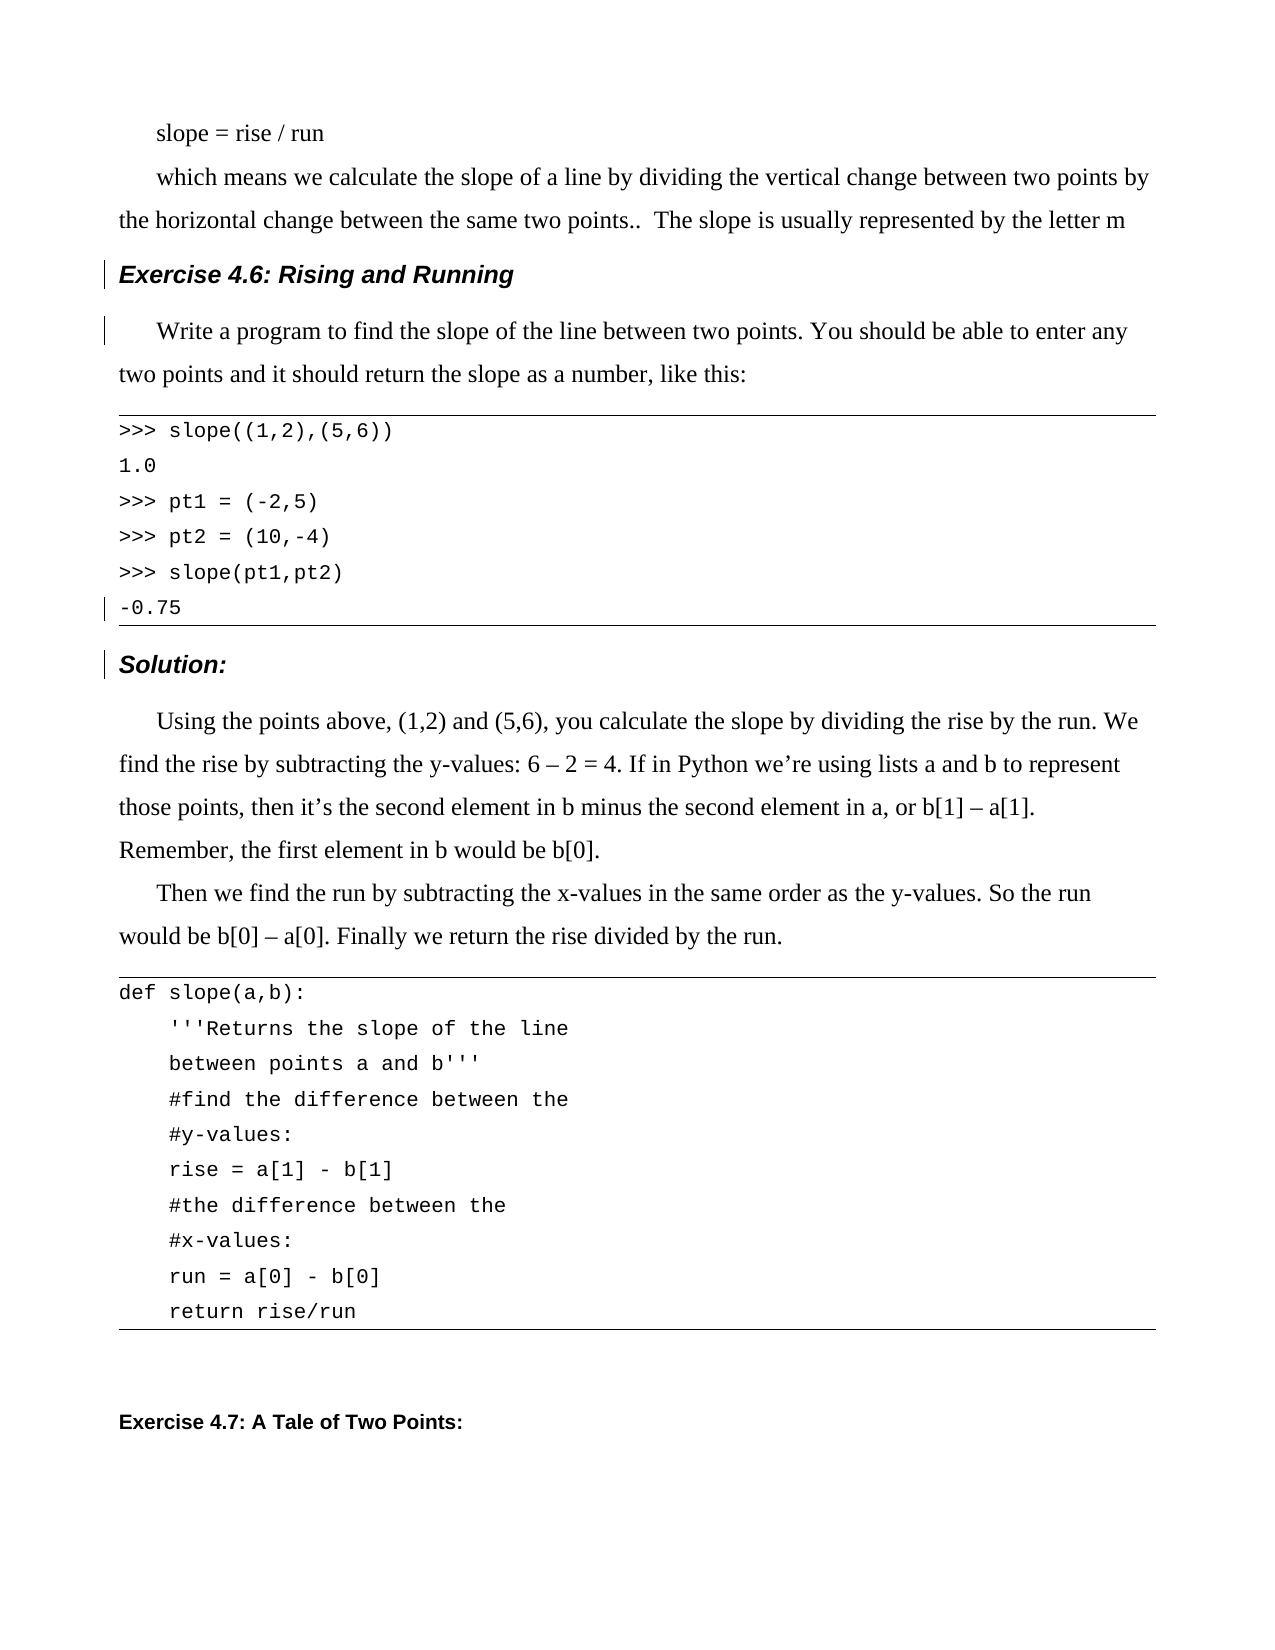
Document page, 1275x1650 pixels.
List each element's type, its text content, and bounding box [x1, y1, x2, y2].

text run = a[0] - b[0] [118, 1266, 1156, 1289]
text 1.0 [118, 455, 1156, 479]
text >>> pt1 = (-2,5) [118, 491, 1156, 514]
text #the difference between the [118, 1195, 1156, 1218]
text >>> slope(pt1,pt2) [118, 562, 1156, 585]
text between points a and b''' [118, 1053, 1156, 1077]
text #y-values: [118, 1124, 1156, 1148]
text >>> slope((1,2),(5,6)) [118, 416, 1156, 444]
text Exercise 4.6: Rising and Running [118, 260, 1156, 289]
text which means we calculate the slope of a line by dividing the vertical change between two points by the horizontal change between the same two points.. The slope is usually represented by the letter m [118, 162, 1156, 233]
text Write a program to find the slope of the line between two points. You should be able to enter any two points and it should return the slope as a number, like this: [118, 316, 1156, 388]
text return rise/run [118, 1301, 1156, 1330]
text #x-values: [118, 1230, 1156, 1254]
text >>> pt2 = (10,-4) [118, 526, 1156, 550]
text def slope(a,b): [118, 978, 1156, 1006]
text '''Returns the slope of the line [118, 1018, 1156, 1041]
text #find the difference between the [118, 1088, 1156, 1112]
text Then we find the run by subtracting the x-values in the same order as the y-values. So the run would be b[0] – a[0]. Finally we return the rise divided by the run. [118, 878, 1156, 950]
text slope = rise / run [118, 118, 1156, 147]
text Exercise 4.7: A Tale of Two Points: [118, 1410, 1156, 1434]
text Solution: [118, 650, 1156, 679]
text -0.75 [118, 597, 1156, 626]
text Using the points above, (1,2) and (5,6), you calculate the slope by dividing the rise by the run. We find the rise by subtracting the y-values: 6 – 2 = 4. If in Python we’re using lists a and b to represent those points, then it’s the second element in b minus the second element in a, or b[1] – a[1]. Remember, the first element in b would be b[0]. [118, 706, 1156, 864]
text rise = a[1] - b[1] [118, 1159, 1156, 1183]
